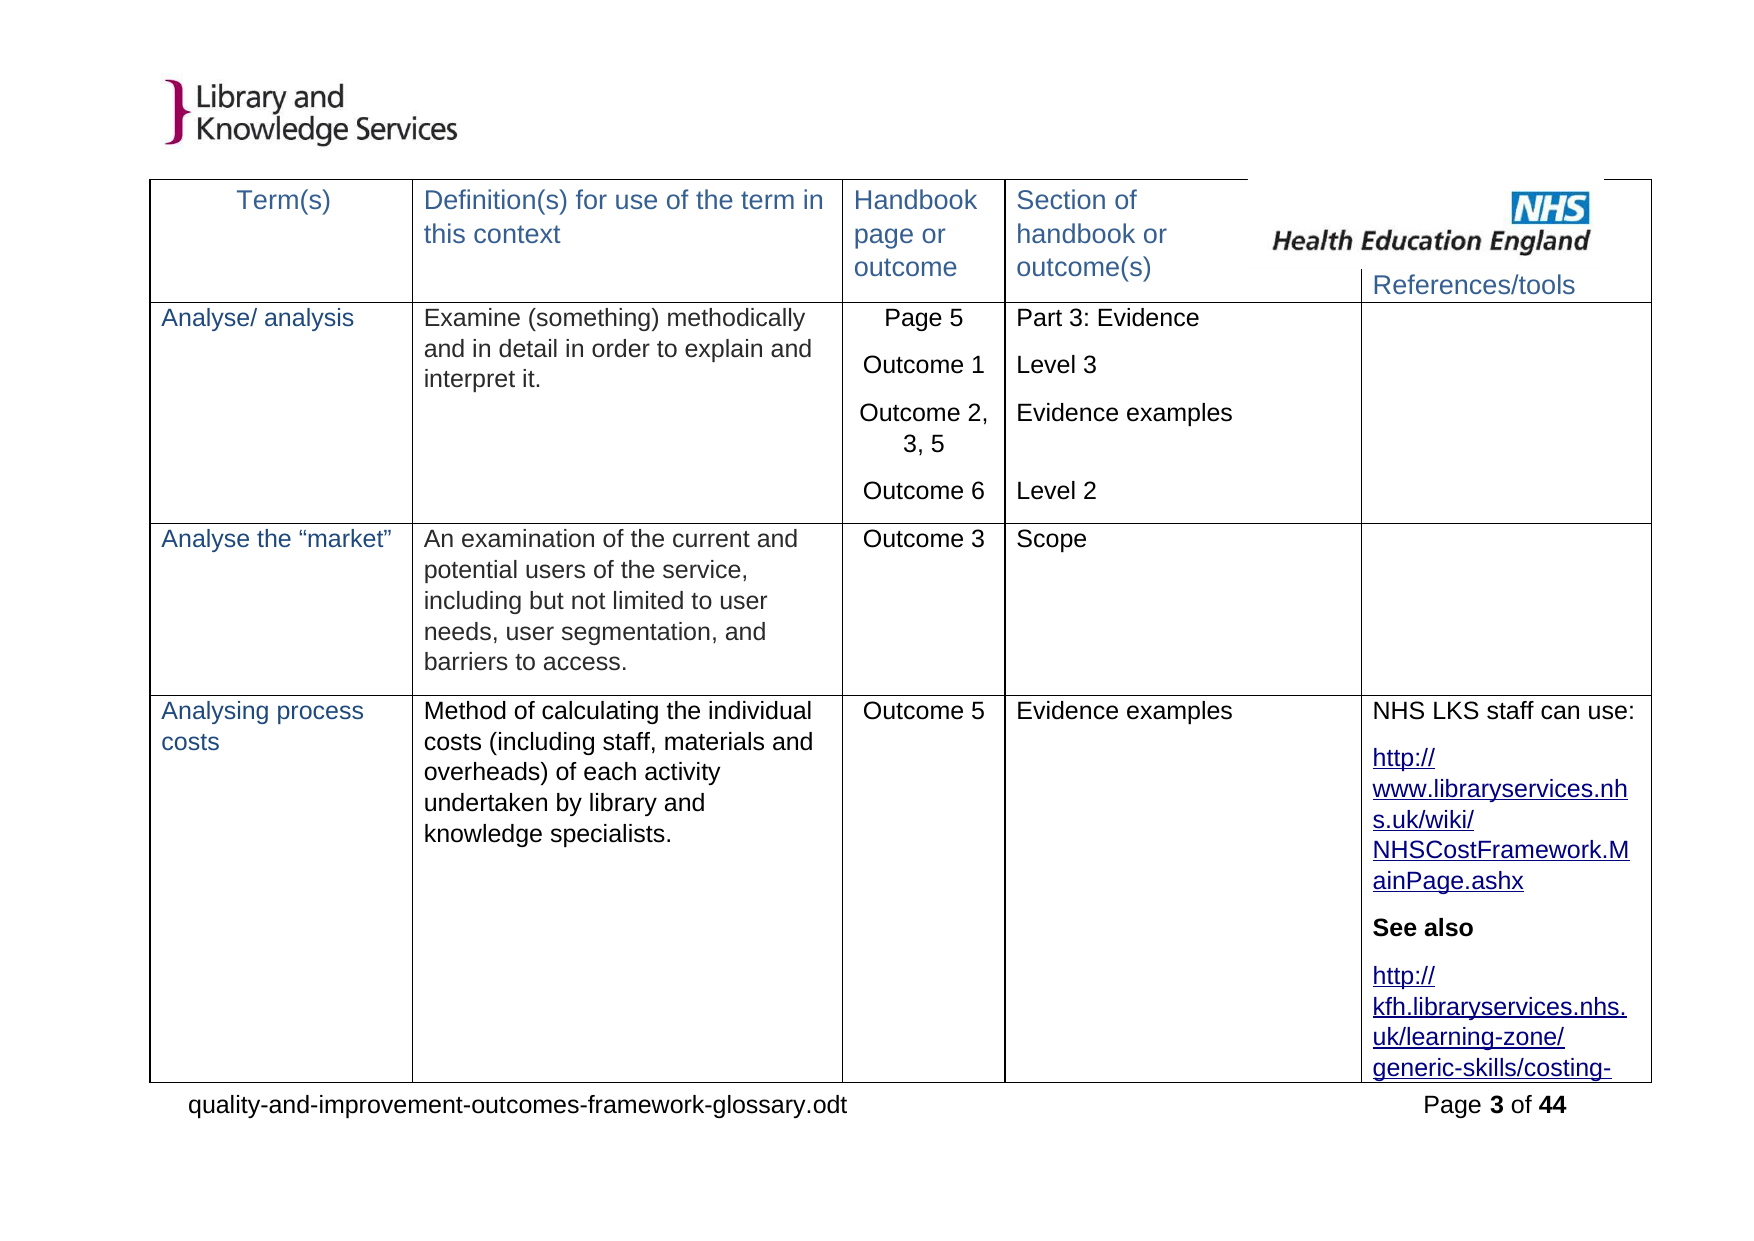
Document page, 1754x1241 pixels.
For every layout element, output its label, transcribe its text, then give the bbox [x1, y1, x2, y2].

table_header References/tools [1362, 180, 1651, 302]
table_cell Page 5 Outcome 1 Outcome 2, 3, 5 Outcome 6 [843, 303, 1004, 523]
table_cell Analysing process costs [151, 696, 412, 1082]
table_cell NHS LKS staff can use: http://www.libraryservices.nhs.uk/wiki/NHSCostFramework.MainPage.ashx See also http://kfh.libraryservices.nhs.uk/learning-zone/generic-skills/costing- [1362, 696, 1651, 1082]
table_header Term(s) [151, 180, 412, 302]
table_cell Analyse the “market” [151, 524, 412, 695]
table_cell Outcome 3 [843, 524, 1004, 695]
table_cell Method of calculating the individual costs (including staff, materials and overheads) of each activity undertaken by library and knowledge specialists. [413, 696, 842, 1082]
table_cell Part 3: Evidence Level 3 Evidence examples Level 2 [1006, 303, 1361, 523]
table_cell Analyse/ analysis [151, 303, 412, 523]
table_header Handbook page or outcome [843, 180, 1004, 302]
table_cell Outcome 5 [843, 696, 1004, 1082]
table_cell [1362, 303, 1651, 523]
table_header Section of handbook or outcome(s) [1006, 180, 1361, 302]
table_cell Scope [1006, 524, 1361, 695]
table_cell An examination of the current and potential users of the service, including but not limited to user needs, user segmentation, and barriers to access. [413, 524, 842, 695]
table_cell [1362, 524, 1651, 695]
table_cell Examine (something) methodically and in detail in order to explain and interpret it. [413, 303, 842, 523]
table_cell Evidence examples [1006, 696, 1361, 1082]
table_header Definition(s) for use of the term in this context [413, 180, 842, 302]
